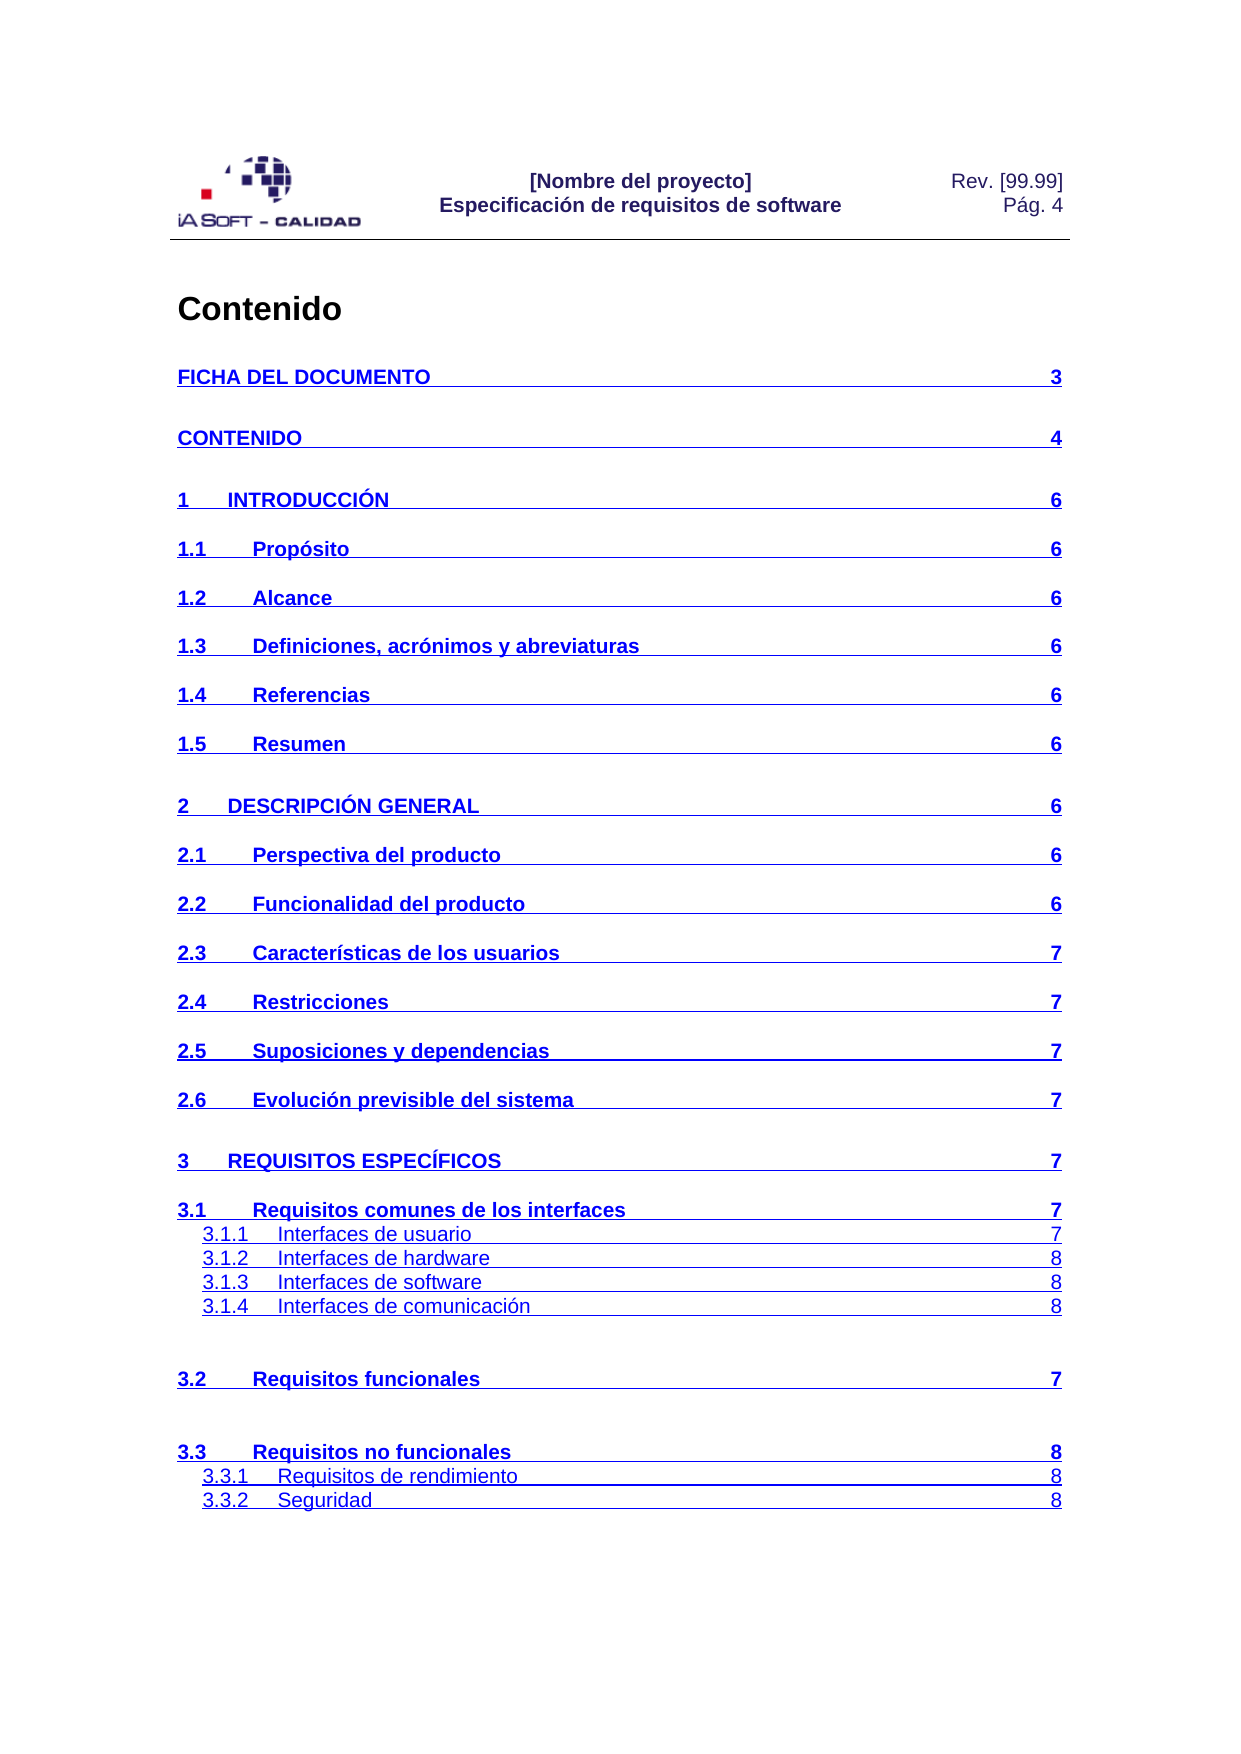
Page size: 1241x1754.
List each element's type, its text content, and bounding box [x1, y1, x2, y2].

text 3.3.2 Seguridad 8 [202, 1487, 1063, 1511]
text 2.4 Restricciones 7 [177, 989, 1063, 1013]
text 1.1 Propósito 6 [177, 536, 1063, 560]
text 2.6 Evolución previsible del sistema 7 [177, 1087, 1063, 1111]
text 3.3.1 Requisitos de rendimiento 8 [202, 1463, 1063, 1487]
text 3.1.2 Interfaces de hardware 8 [202, 1246, 1063, 1270]
text 3.1.3 Interfaces de software 8 [202, 1270, 1063, 1294]
text 3.1.1 Interfaces de usuario 7 [202, 1222, 1063, 1246]
text 1 Introducción 6 [177, 487, 1063, 511]
text 2.5 Suposiciones y dependencias 7 [177, 1038, 1063, 1062]
text Contenido [177, 288, 1063, 327]
text 2.2 Funcionalidad del producto 6 [177, 892, 1063, 916]
text Contenido 4 [177, 426, 1063, 450]
text 1.3 Definiciones, acrónimos y abreviaturas 6 [177, 634, 1063, 658]
text 1.4 Referencias 6 [177, 683, 1063, 707]
text 2 Descripción general 6 [177, 794, 1063, 818]
text 3.2 Requisitos funcionales 7 [177, 1367, 1063, 1391]
text 1.5 Resumen 6 [177, 732, 1063, 756]
text 1.2 Alcance 6 [177, 585, 1063, 609]
text Ficha del documento 3 [177, 364, 1063, 388]
text 3 Requisitos específicos 7 [177, 1149, 1063, 1173]
text 2.1 Perspectiva del producto 6 [177, 843, 1063, 867]
text 3.1 Requisitos comunes de los interfaces 7 [177, 1198, 1063, 1222]
text 3.1.4 Interfaces de comunicación 8 [202, 1294, 1063, 1318]
text 2.3 Características de los usuarios 7 [177, 941, 1063, 964]
text 3.3 Requisitos no funcionales 8 [177, 1439, 1063, 1463]
picture [178, 156, 364, 230]
